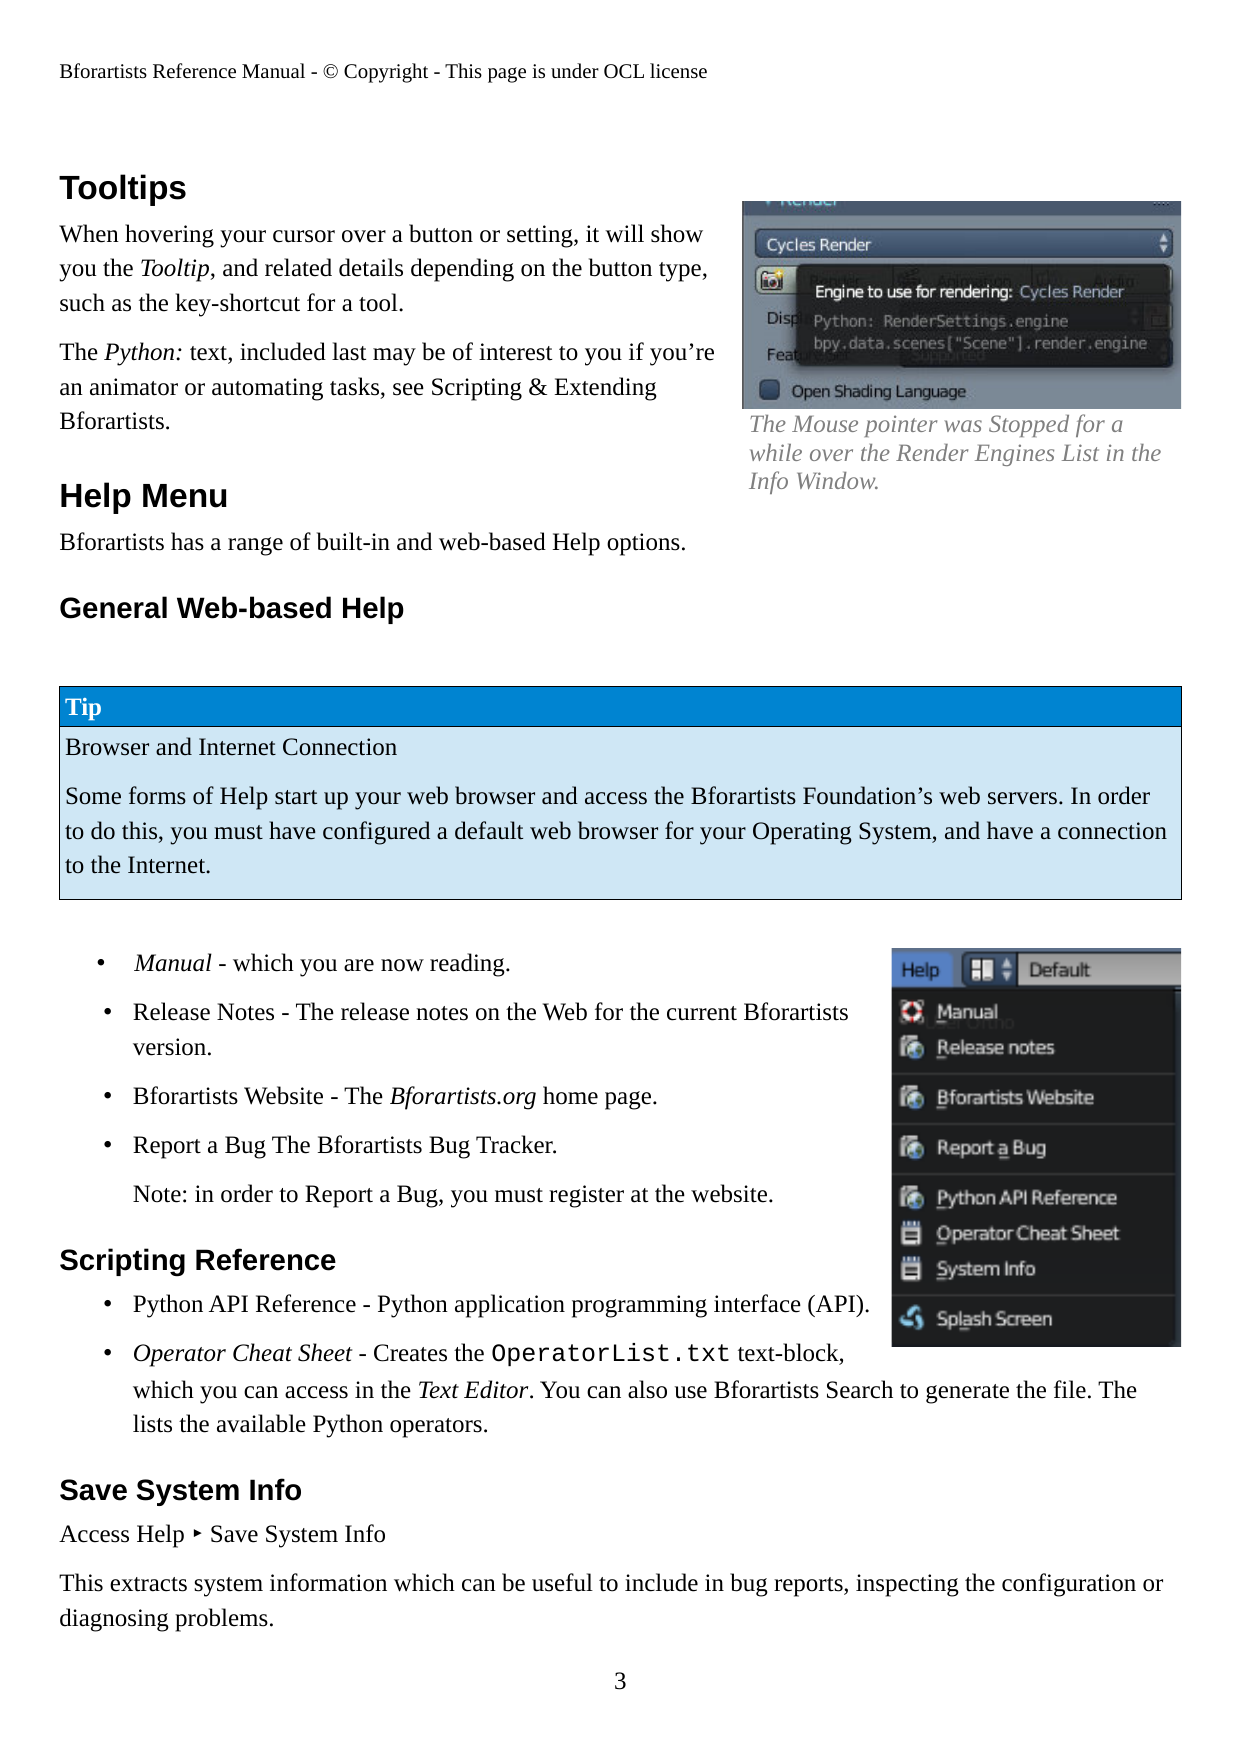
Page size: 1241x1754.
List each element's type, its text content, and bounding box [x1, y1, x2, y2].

subtitle Tooltips [59, 168, 1181, 207]
list Report a Bug The Bforartists Bug Tracker. [103, 1130, 891, 1159]
list Python API Reference - Python application programming interface (API). [103, 1289, 891, 1318]
subtitle General Web-based Help [59, 591, 1181, 624]
subtitle Save System Info [59, 1473, 1181, 1507]
text Bforartists has a range of built-in and web-based Help options. [59, 527, 1181, 556]
subtitle Scripting Reference [59, 1243, 891, 1277]
text Access Help ‣ Save System Info [59, 1519, 1181, 1548]
list Manual - which you are now reading. [97, 948, 891, 977]
text This extracts system information which can be useful to include in bug reports, inspecting the configuration or diagnosing problems. [59, 1568, 1181, 1631]
text The Mouse pointer was Stopped for a while over the Render Engines List in the Info Window. [748, 409, 1175, 495]
text When hovering your cursor over a button or setting, it will show you the Tooltip, and related details depending on the button type, such as the key-shortcut for a tool. [59, 219, 742, 317]
list Bforartists Website - The Bforartists.org home page. [103, 1081, 891, 1110]
picture [742, 201, 1182, 409]
table_header Tip [60, 687, 1181, 726]
list Operator Cheat Sheet - Creates the OperatorList.txt text-block, which you can access in the Text Editor. You can also use Bforartists Search to generate the file. The lists the available Python operators. [103, 1338, 1181, 1438]
list Release Notes - The release notes on the Web for the current Bforartists version. [103, 997, 891, 1061]
text The Python: text, included last may be of interest to you if you’re an animator or automating tasks, see Scripting & Extending Bforartists. [59, 337, 742, 435]
picture [891, 948, 1182, 1347]
list Note: in order to Report a Bug, you must register at the website. [103, 1179, 891, 1208]
subtitle Help Menu [59, 476, 1181, 514]
text [744, 409, 1181, 501]
table_cell Browser and Internet Connection Some forms of Help start up your web browser and access the Bforartists Foundation’s web servers. In order to do this, you must have configured a default web browser for your Operating System, and have a connection to the Internet. [60, 727, 1181, 899]
